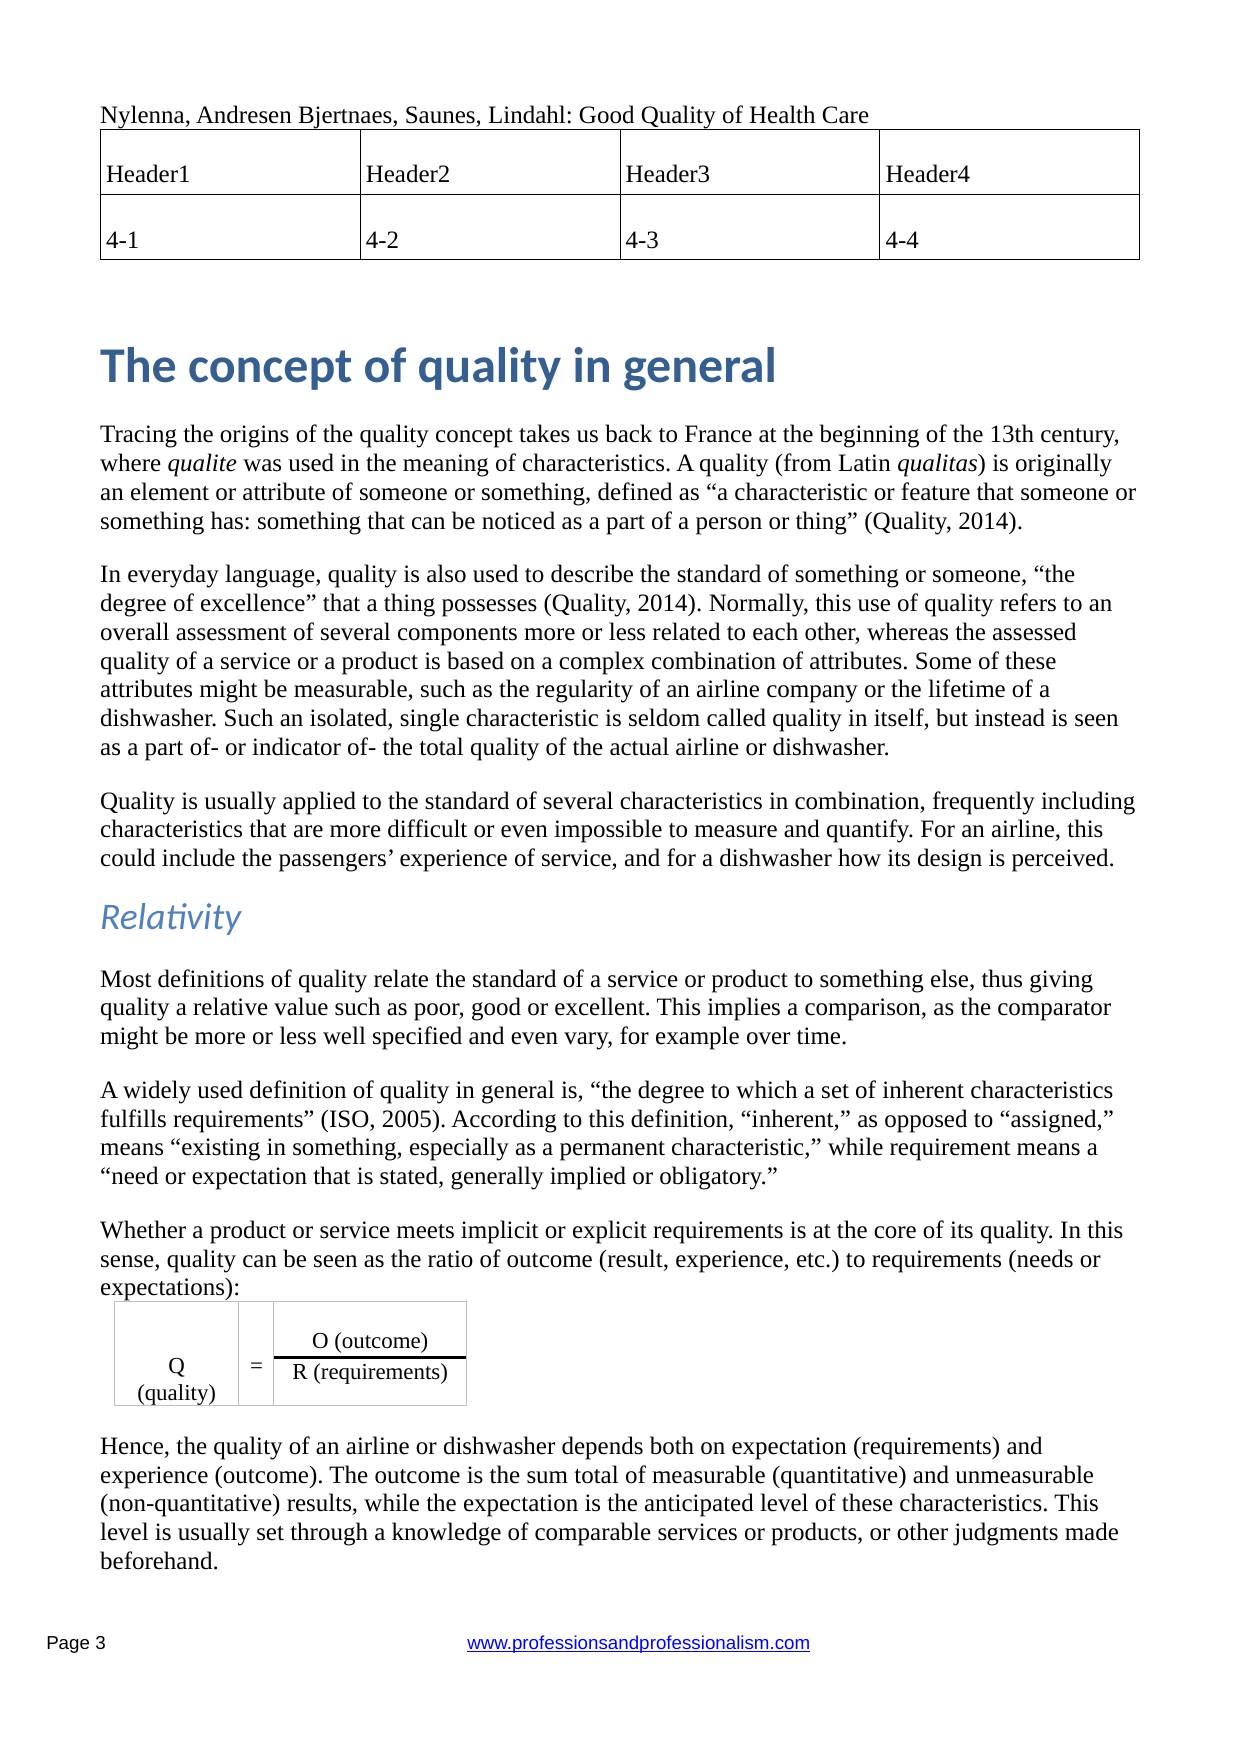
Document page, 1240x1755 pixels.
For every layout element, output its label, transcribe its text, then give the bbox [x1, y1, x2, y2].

table_cell R (requirements) [274, 1359, 466, 1405]
text Whether a product or service meets implicit or explicit requirements is at the core of its quality. In this sense, quality can be seen as the ratio of outcome (result, experience, etc.) to requirements (needs or expectations): [100, 1215, 1139, 1301]
table_header = [239, 1302, 273, 1405]
table_header Header1 [101, 130, 360, 194]
table_cell 4-1 [101, 195, 360, 259]
table_header Q (quality) [115, 1302, 238, 1405]
table_cell 4-3 [621, 195, 879, 259]
table_cell 4-2 [361, 195, 620, 259]
text Quality is usually applied to the standard of several characteristics in combination, frequently including characteristics that are more difficult or even impossible to measure and quantify. For an airline, this could include the passengers’ experience of service, and for a dishwasher how its design is perceived. [100, 786, 1139, 872]
table_header Header2 [361, 130, 620, 194]
text Tracing the origins of the quality concept takes us back to France at the beginning of the 13th century, where qualite was used in the meaning of characteristics. A quality (from Latin qualitas) is originally an element or attribute of someone or something, defined as “a characteristic or feature that someone or something has: something that can be noticed as a part of a person or thing” (Quality, 2014). [100, 419, 1139, 534]
text A widely used definition of quality in general is, “the degree to which a set of inherent characteristics fulfills requirements” (ISO, 2005). According to this definition, “inherent,” as opposed to “assigned,” means “existing in something, especially as a permanent characteristic,” while requirement means a “need or expectation that is stated, generally implied or obligatory.” [100, 1075, 1139, 1190]
text In everyday language, quality is also used to describe the standard of something or someone, “the degree of excellence” that a thing possesses (Quality, 2014). Normally, this use of quality refers to an overall assessment of several components more or less related to each other, whereas the assessed quality of a service or a product is based on a complex combination of attributes. Some of these attributes might be measurable, such as the regularity of an airline company or the lifetime of a dishwasher. Such an isolated, single characteristic is seldom called quality in itself, but instead is seen as a part of- or indicator of- the total quality of the actual airline or dishwasher. [100, 559, 1139, 761]
table_header O (outcome) [274, 1302, 466, 1356]
table_cell 4-4 [880, 195, 1139, 259]
subtitle The concept of quality in general [100, 333, 1139, 394]
text Most definitions of quality relate the standard of a service or product to something else, thus giving quality a relative value such as poor, good or excellent. This implies a comparison, as the comparator might be more or less well specified and even vary, for example over time. [100, 964, 1139, 1050]
subtitle Relativity [100, 893, 1139, 939]
table_header Header4 [880, 130, 1139, 194]
table_header Header3 [621, 130, 879, 194]
text Hence, the quality of an airline or dishwasher depends both on expectation (requirements) and experience (outcome). The outcome is the sum total of measurable (quantitative) and unmeasurable (non-quantitative) results, while the expectation is the anticipated level of these characteristics. This level is usually set through a knowledge of comparable services or products, or other judgments made beforehand. [100, 1431, 1139, 1575]
